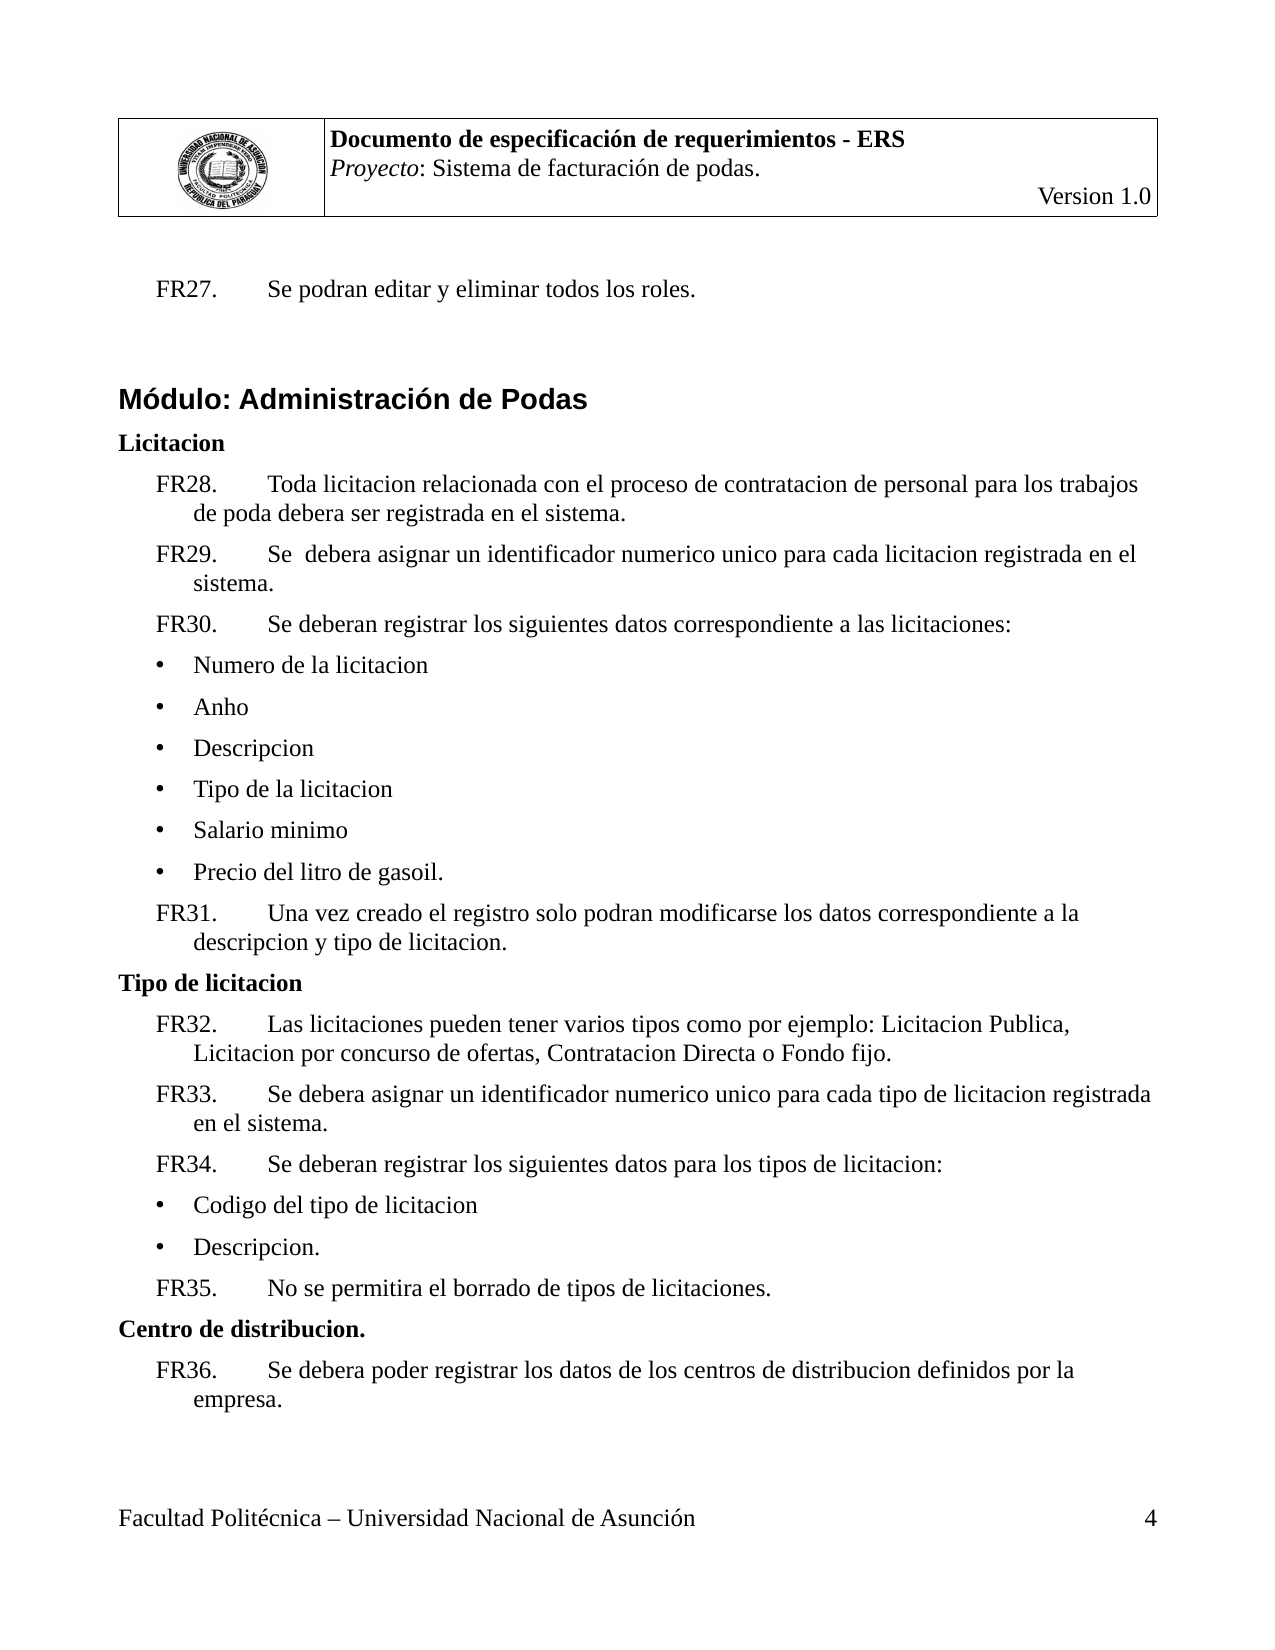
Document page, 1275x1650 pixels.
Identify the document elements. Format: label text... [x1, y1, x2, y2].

list Descripcion [156, 733, 1157, 762]
list Se deberan registrar los siguientes datos para los tipos de licitacion: [156, 1149, 1157, 1178]
list Salario minimo [156, 815, 1157, 844]
list Las licitaciones pueden tener varios tipos como por ejemplo: Licitacion Publica, Licitacion por concurso de ofertas, Contratacion Directa o Fondo fijo. [156, 1009, 1157, 1067]
list Se debera asignar un identificador numerico unico para cada tipo de licitacion registrada en el sistema. [156, 1079, 1157, 1137]
list Se podran editar y eliminar todos los roles. [156, 274, 1157, 303]
text Centro de distribucion. [118, 1314, 1157, 1343]
list No se permitira el borrado de tipos de licitaciones. [156, 1273, 1157, 1302]
list Codigo del tipo de licitacion [156, 1190, 1157, 1219]
list Se debera poder registrar los datos de los centros de distribucion definidos por la empresa. [156, 1355, 1157, 1413]
list Se deberan registrar los siguientes datos correspondiente a las licitaciones: [156, 609, 1157, 638]
list Se debera asignar un identificador numerico unico para cada licitacion registrada en el sistema. [156, 539, 1157, 597]
list Tipo de la licitacion [156, 774, 1157, 803]
subtitle Módulo: Administración de Podas [118, 382, 1157, 415]
picture [177, 130, 271, 213]
text Tipo de licitacion [118, 968, 1157, 997]
list Toda licitacion relacionada con el proceso de contratacion de personal para los trabajos de poda debera ser registrada en el sistema. [156, 469, 1157, 527]
list Descripcion. [156, 1232, 1157, 1260]
list Precio del litro de gasoil. [156, 857, 1157, 885]
list Anho [156, 692, 1157, 720]
list Una vez creado el registro solo podran modificarse los datos correspondiente a la descripcion y tipo de licitacion. [156, 898, 1157, 955]
list Numero de la licitacion [156, 650, 1157, 679]
text Licitacion [118, 428, 1157, 457]
